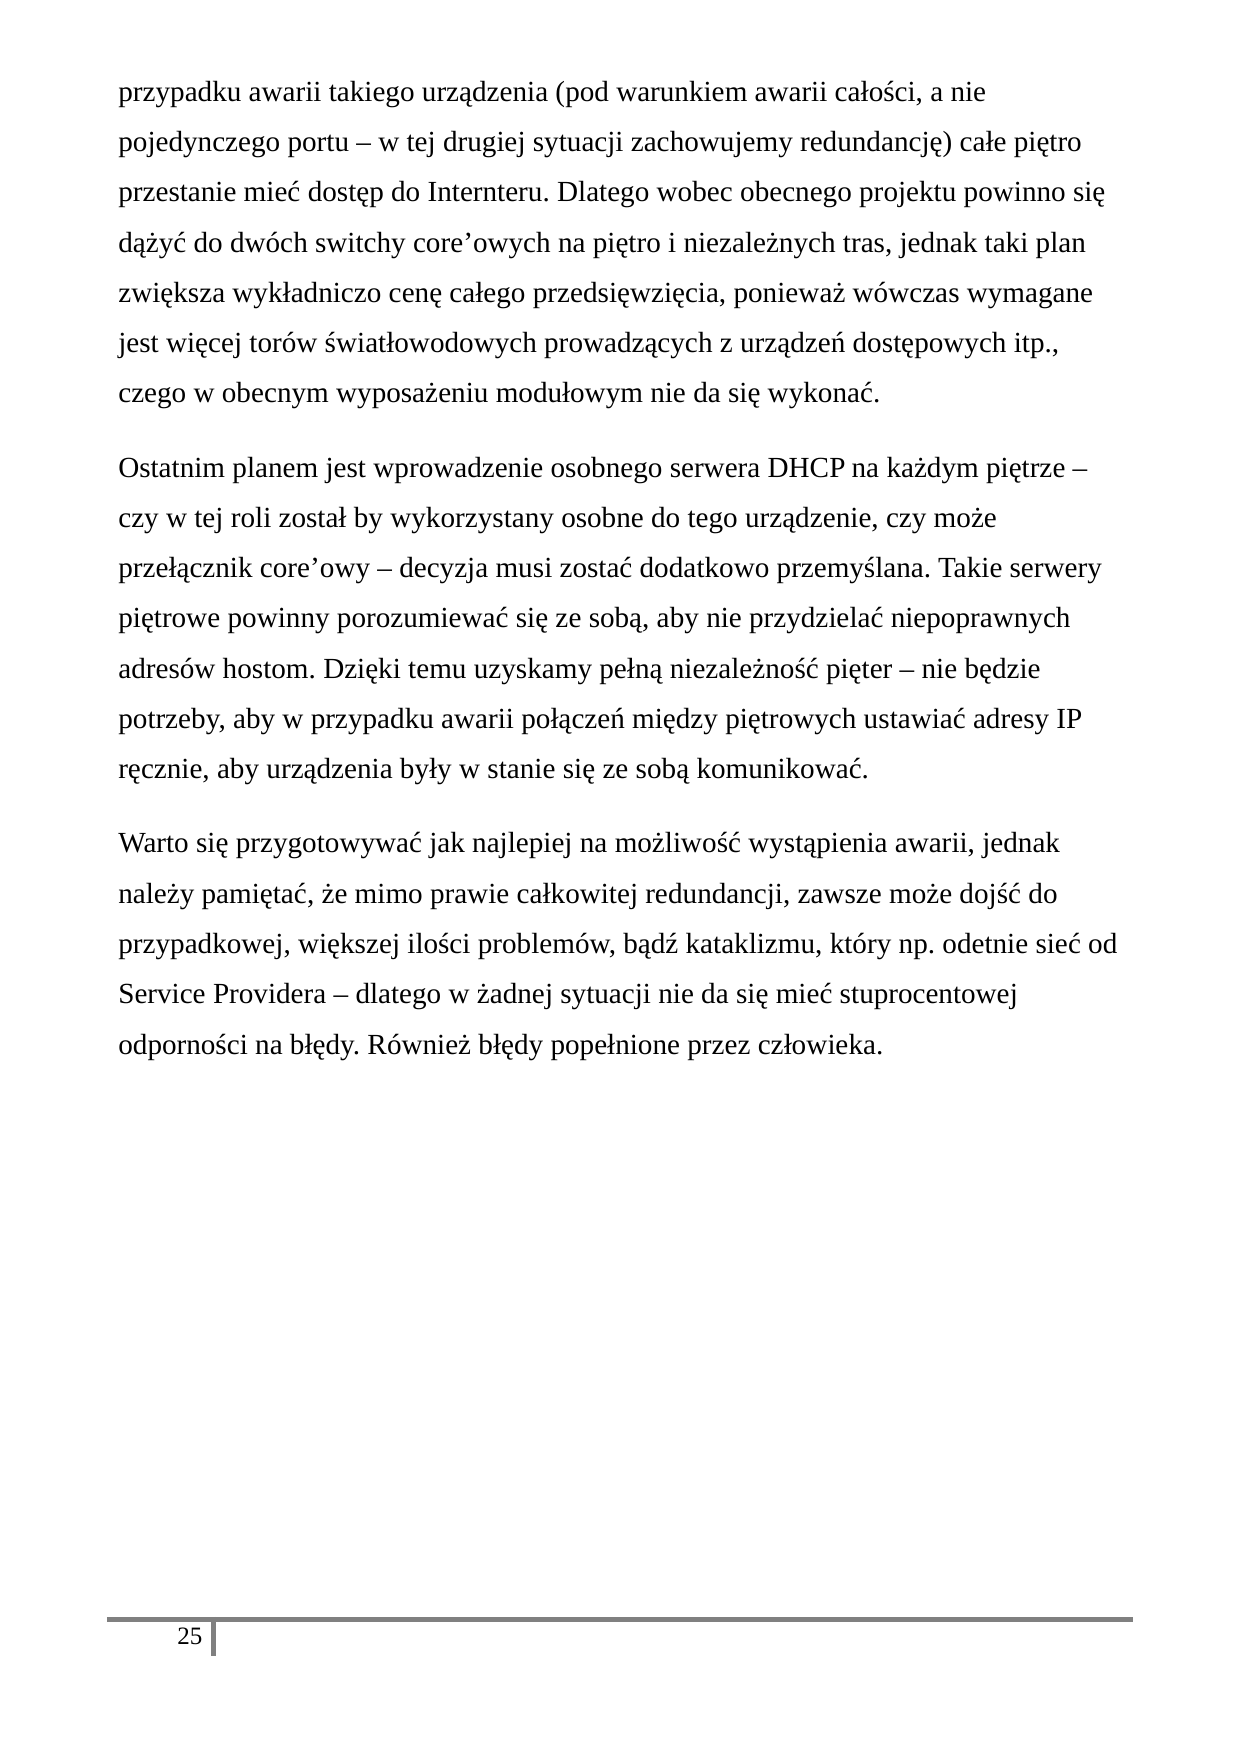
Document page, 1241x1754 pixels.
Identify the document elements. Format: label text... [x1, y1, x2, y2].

text przypadku awarii takiego urządzenia (pod warunkiem awarii całości, a nie pojedynczego portu – w tej drugiej sytuacji zachowujemy redundancję) całe piętro przestanie mieć dostęp do Internteru. Dlatego wobec obecnego projektu powinno się dążyć do dwóch switchy core’owych na piętro i niezależnych tras, jednak taki plan zwiększa wykładniczo cenę całego przedsięwzięcia, ponieważ wówczas wymagane jest więcej torów światłowodowych prowadzących z urządzeń dostępowych itp., czego w obecnym wyposażeniu modułowym nie da się wykonać. [118, 74, 1122, 409]
text Warto się przygotowywać jak najlepiej na możliwość wystąpienia awarii, jednak należy pamiętać, że mimo prawie całkowitej redundancji, zawsze może dojść do przypadkowej, większej ilości problemów, bądź kataklizmu, który np. odetnie sieć od Service Providera – dlatego w żadnej sytuacji nie da się mieć stuprocentowej odporności na błędy. Również błędy popełnione przez człowieka. [118, 826, 1122, 1060]
text Ostatnim planem jest wprowadzenie osobnego serwera DHCP na każdym piętrze – czy w tej roli został by wykorzystany osobne do tego urządzenie, czy może przełącznik core’owy – decyzja musi zostać dodatkowo przemyślana. Takie serwery piętrowe powinny porozumiewać się ze sobą, aby nie przydzielać niepoprawnych adresów hostom. Dzięki temu uzyskamy pełną niezależność pięter – nie będzie potrzeby, aby w przypadku awarii połączeń między piętrowych ustawiać adresy IP ręcznie, aby urządzenia były w stanie się ze sobą komunikować. [118, 450, 1122, 785]
